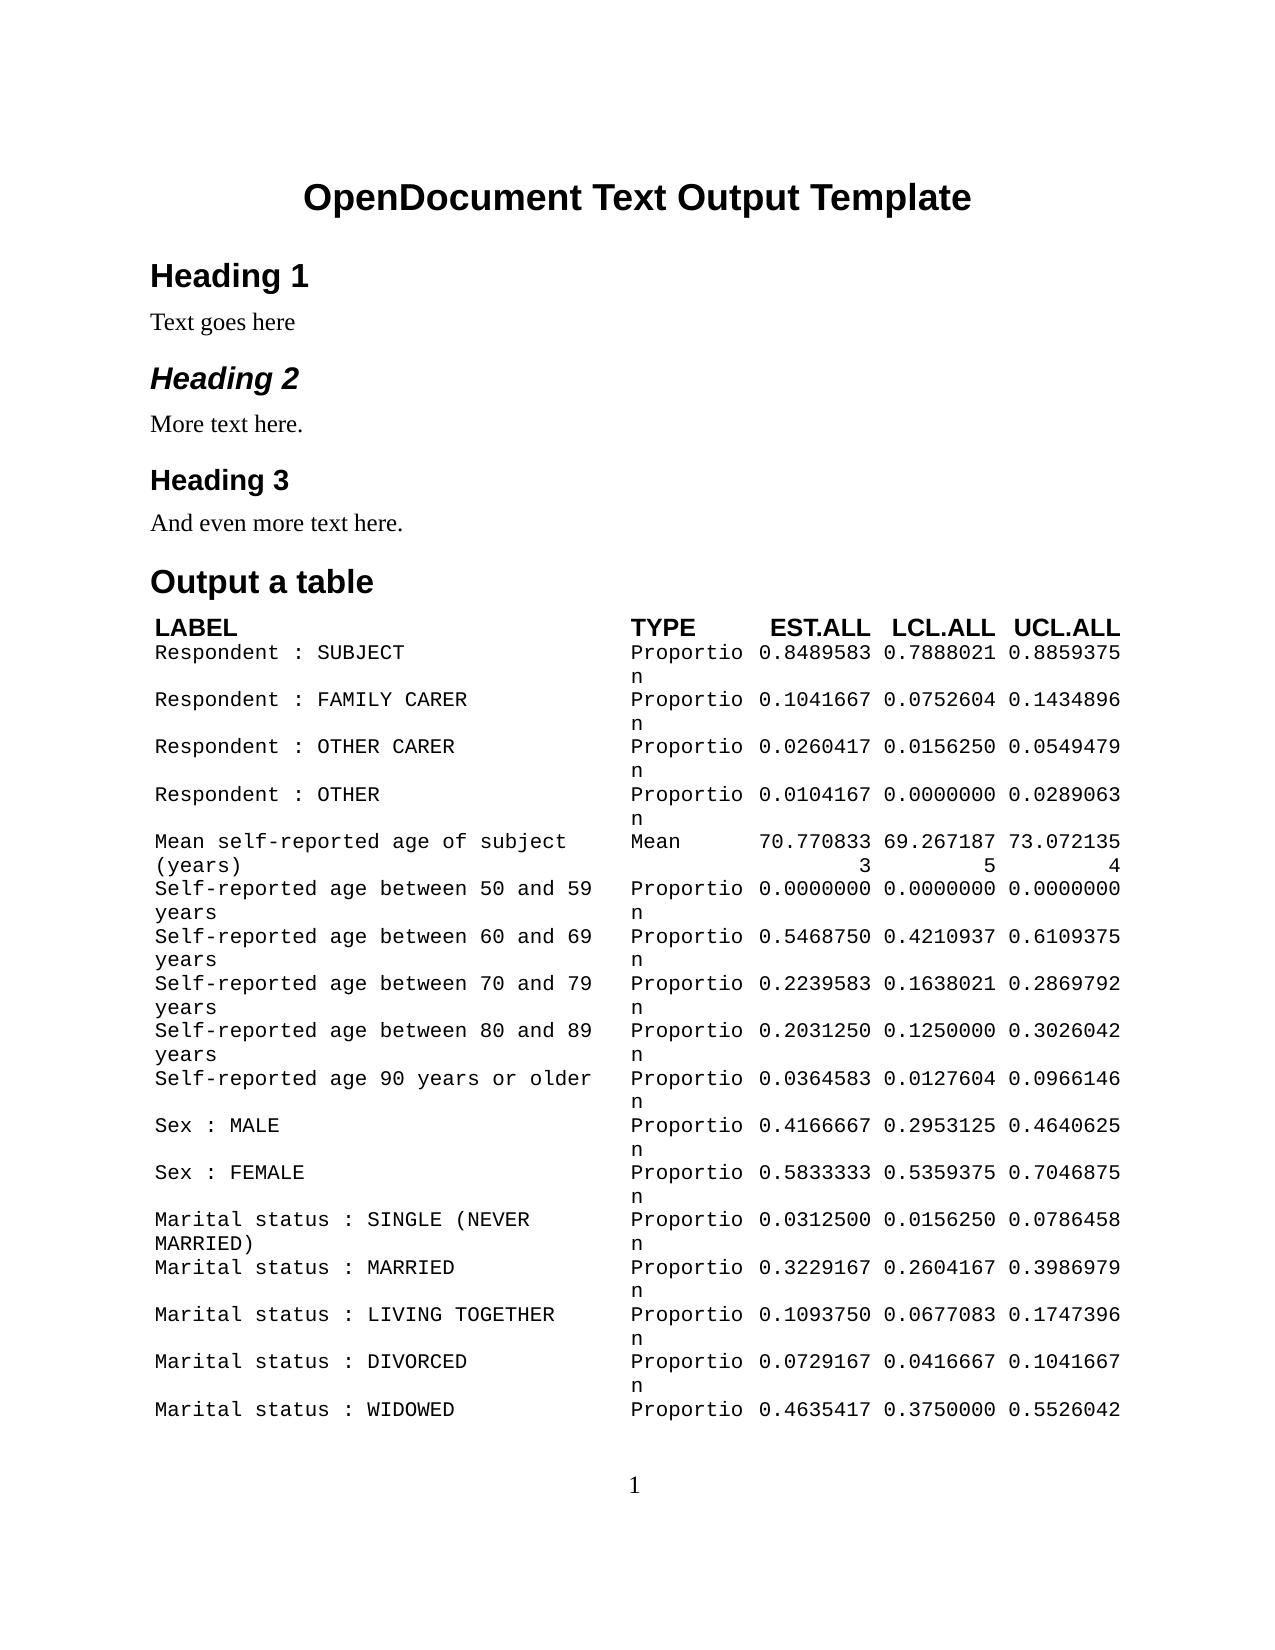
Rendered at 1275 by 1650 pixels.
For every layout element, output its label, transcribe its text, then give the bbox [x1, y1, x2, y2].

table_cell Proportion [626, 879, 751, 926]
table_cell 0.0966146 [1000, 1068, 1125, 1115]
table_cell 0.0104167 [751, 784, 876, 831]
table_cell Proportion [626, 1304, 751, 1351]
table_cell Mean self-reported age of subject (years) [150, 831, 626, 878]
table_cell 0.5468750 [751, 926, 876, 973]
table_cell 0.0000000 [751, 879, 876, 926]
table_header TYPE [626, 613, 751, 642]
table_cell 0.4166667 [751, 1115, 876, 1162]
table_cell 0.1250000 [876, 1020, 1000, 1068]
table_cell 0.0127604 [876, 1068, 1000, 1115]
table_cell 0.3750000 [876, 1399, 1000, 1422]
table_cell 0.0364583 [751, 1068, 876, 1115]
table_cell Self-reported age between 70 and 79 years [150, 973, 626, 1020]
table_cell 0.0260417 [751, 737, 876, 784]
table_cell Sex : FEMALE [150, 1162, 626, 1209]
table_cell 0.0289063 [1000, 784, 1125, 831]
table_cell 0.0156250 [876, 1210, 1000, 1257]
table_cell Proportion [626, 642, 751, 689]
table_cell 0.0000000 [1000, 879, 1125, 926]
table_cell 0.1434896 [1000, 689, 1125, 737]
subtitle Heading 3 [150, 462, 1125, 496]
table_cell Proportion [626, 1257, 751, 1304]
table_cell Proportion [626, 1162, 751, 1209]
table_cell 0.2031250 [751, 1020, 876, 1068]
table_cell Marital status : SINGLE (NEVER MARRIED) [150, 1210, 626, 1257]
table_cell Self-reported age between 60 and 69 years [150, 926, 626, 973]
subtitle Output a table [150, 562, 1125, 601]
title OpenDocument Text Output Template [150, 175, 1125, 218]
table_cell 0.2239583 [751, 973, 876, 1020]
table_cell Mean [626, 831, 751, 878]
table_cell Sex : MALE [150, 1115, 626, 1162]
table_cell 0.6109375 [1000, 926, 1125, 973]
table_cell Marital status : WIDOWED [150, 1399, 626, 1422]
table_cell Proportion [626, 737, 751, 784]
table_cell Respondent : FAMILY CARER [150, 689, 626, 737]
table_cell 0.0752604 [876, 689, 1000, 737]
table_cell 0.3229167 [751, 1257, 876, 1304]
table_cell Proportion [626, 1020, 751, 1068]
table_header LCL.ALL [876, 613, 1000, 642]
text More text here. [150, 409, 1125, 437]
table_cell 69.2671875 [876, 831, 1000, 878]
table_cell Respondent : OTHER [150, 784, 626, 831]
table_cell Respondent : OTHER CARER [150, 737, 626, 784]
table_cell 0.2953125 [876, 1115, 1000, 1162]
table_cell 0.5526042 [1000, 1399, 1125, 1422]
table_cell 0.4635417 [751, 1399, 876, 1422]
table_cell Proportio [626, 1399, 751, 1422]
table_header EST.ALL [751, 613, 876, 642]
table_cell 0.5833333 [751, 1162, 876, 1209]
table_cell Proportion [626, 689, 751, 737]
text Text goes here [150, 307, 1125, 335]
subtitle Heading 1 [150, 256, 1125, 294]
table_cell 0.7888021 [876, 642, 1000, 689]
table_cell Proportion [626, 1115, 751, 1162]
table_cell 0.0000000 [876, 879, 1000, 926]
table_cell 0.0729167 [751, 1351, 876, 1399]
table_cell 0.3026042 [1000, 1020, 1125, 1068]
table_cell Self-reported age 90 years or older [150, 1068, 626, 1115]
table_header LABEL [150, 613, 626, 642]
table_cell Marital status : DIVORCED [150, 1351, 626, 1399]
table_cell 0.7046875 [1000, 1162, 1125, 1209]
table_cell 0.4640625 [1000, 1115, 1125, 1162]
table_cell Respondent : SUBJECT [150, 642, 626, 689]
table_cell 0.2604167 [876, 1257, 1000, 1304]
table_cell Self-reported age between 50 and 59 years [150, 879, 626, 926]
table_cell 0.1041667 [1000, 1351, 1125, 1399]
table_cell 0.0416667 [876, 1351, 1000, 1399]
table_cell 70.7708333 [751, 831, 876, 878]
table_cell Proportion [626, 1068, 751, 1115]
table_cell 0.0312500 [751, 1210, 876, 1257]
table_cell 0.2869792 [1000, 973, 1125, 1020]
table_cell 0.0156250 [876, 737, 1000, 784]
table_cell Proportion [626, 1351, 751, 1399]
table_cell 0.0677083 [876, 1304, 1000, 1351]
table_cell 73.0721354 [1000, 831, 1125, 878]
table_cell 0.1093750 [751, 1304, 876, 1351]
table_cell 0.4210937 [876, 926, 1000, 973]
table_cell Self-reported age between 80 and 89 years [150, 1020, 626, 1068]
table_cell 0.0000000 [876, 784, 1000, 831]
table_cell Marital status : LIVING TOGETHER [150, 1304, 626, 1351]
table_cell 0.3986979 [1000, 1257, 1125, 1304]
table_cell 0.0786458 [1000, 1210, 1125, 1257]
text And even more text here. [150, 508, 1125, 537]
table_cell 0.1747396 [1000, 1304, 1125, 1351]
table_cell 0.5359375 [876, 1162, 1000, 1209]
table_cell 0.8859375 [1000, 642, 1125, 689]
table_cell Proportion [626, 1210, 751, 1257]
table_header UCL.ALL [1000, 613, 1125, 642]
table_cell Marital status : MARRIED [150, 1257, 626, 1304]
table_cell 0.1638021 [876, 973, 1000, 1020]
table_cell 0.0549479 [1000, 737, 1125, 784]
table_cell Proportion [626, 973, 751, 1020]
subtitle Heading 2 [150, 360, 1125, 396]
table_cell Proportion [626, 926, 751, 973]
table_cell 0.1041667 [751, 689, 876, 737]
table_cell Proportion [626, 784, 751, 831]
table_cell 0.8489583 [751, 642, 876, 689]
